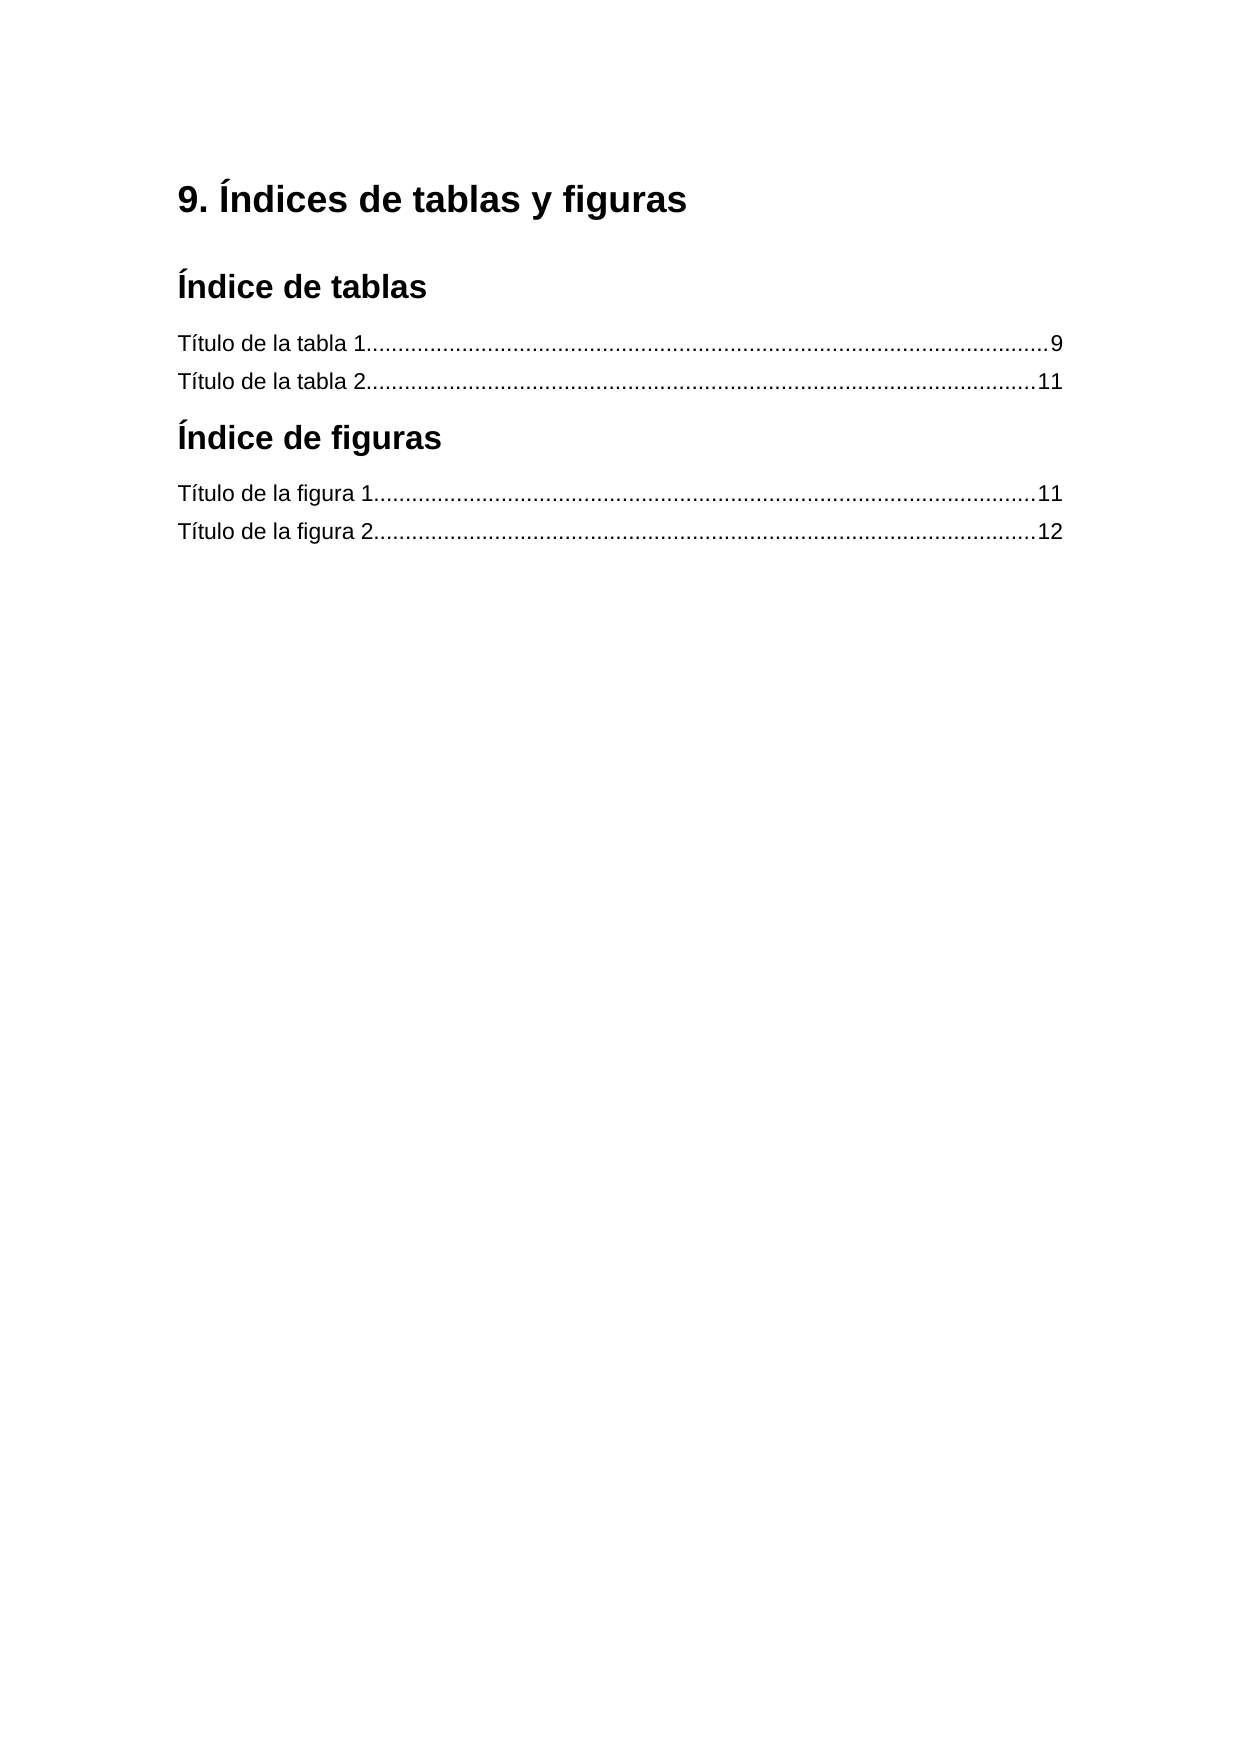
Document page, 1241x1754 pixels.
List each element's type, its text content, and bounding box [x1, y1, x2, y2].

text Título de la tabla 2 11 [177, 368, 1063, 394]
text Título de la tabla 1 9 [177, 329, 1063, 356]
subtitle Índices de tablas y figuras [177, 177, 1063, 220]
text Título de la figura 2 12 [177, 518, 1063, 544]
text Título de la figura 1 11 [177, 480, 1063, 506]
subtitle Índice de tablas [177, 267, 1063, 306]
subtitle Índice de figuras [177, 418, 1063, 456]
